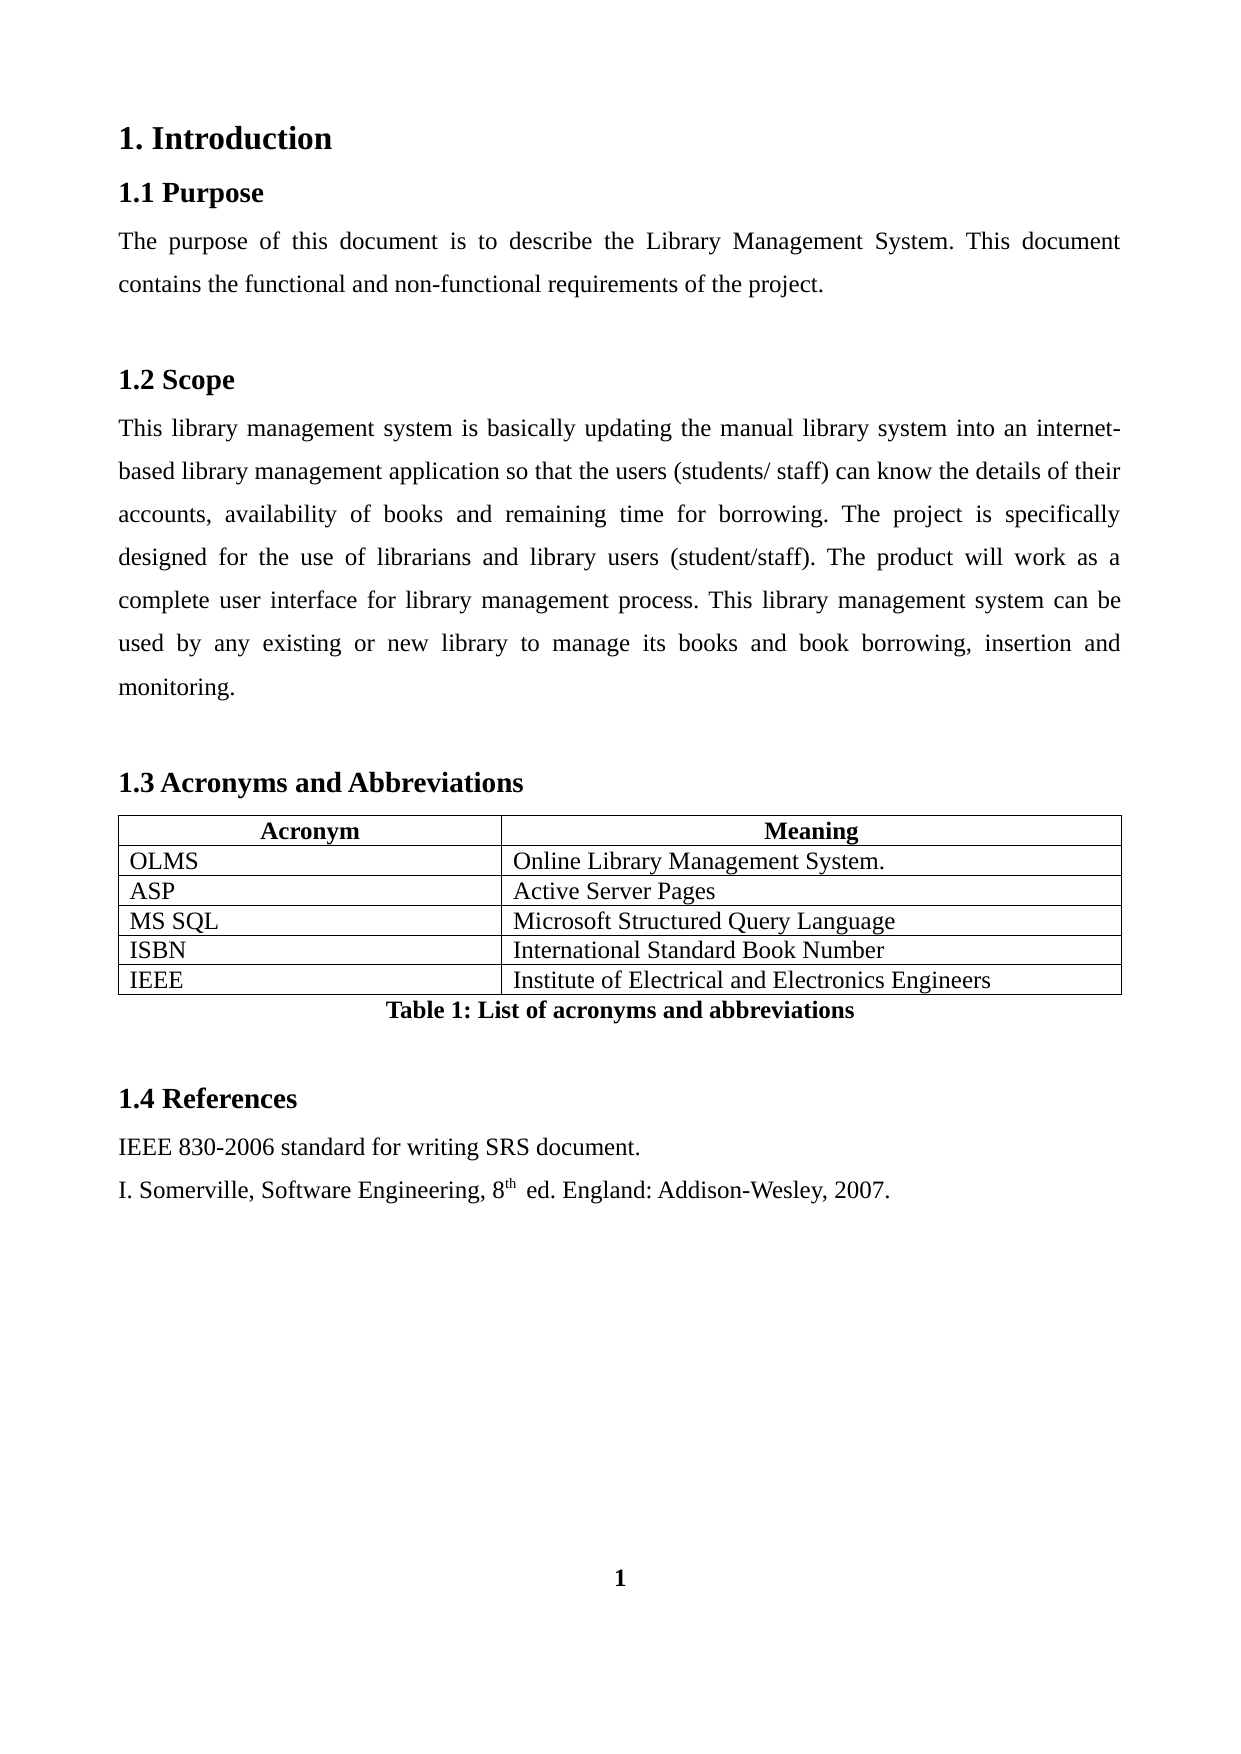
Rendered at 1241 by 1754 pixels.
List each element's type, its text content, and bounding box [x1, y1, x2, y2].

table_cell ISBN [119, 936, 501, 964]
text IEEE 830-2006 standard for writing SRS document. [118, 1132, 1122, 1160]
table_cell Active Server Pages [502, 876, 1121, 905]
text 1.4 References [118, 1081, 1122, 1115]
table_header Meaning [502, 816, 1121, 845]
table_cell Online Library Management System. [502, 846, 1121, 875]
text 1.3 Acronyms and Abbreviations [118, 765, 1122, 798]
table_header Acronym [119, 816, 501, 845]
text 1.1 Purpose [118, 176, 1122, 209]
table_cell IEEE [119, 965, 501, 994]
table_cell OLMS [119, 846, 501, 875]
table_cell Microsoft Structured Query Language [502, 906, 1121, 934]
table_cell ASP [119, 876, 501, 905]
text Table 1: List of acronyms and abbreviations [118, 995, 1122, 1024]
table_cell MS SQL [119, 906, 501, 934]
text 1 [118, 1563, 1122, 1592]
table_cell Institute of Electrical and Electronics Engineers [502, 965, 1121, 994]
table_cell International Standard Book Number [502, 936, 1121, 964]
text This library management system is basically updating the manual library system into an internet-based library management application so that the users (students/ staff) can know the details of their accounts, availability of books and remaining time for borrowing. The project is specifically designed for the use of librarians and library users (student/staff). The product will work as a complete user interface for library management process. This library management system can be used by any existing or new library to manage its books and book borrowing, insertion and monitoring. [118, 413, 1122, 700]
text The purpose of this document is to describe the Library Management System. This document contains the functional and non-functional requirements of the project. [118, 226, 1122, 298]
text I. Somerville, Software Engineering, 8th ed. England: Addison-Wesley, 2007. [118, 1175, 1122, 1203]
text 1.2 Scope [118, 362, 1122, 396]
text 1. Introduction [118, 118, 1122, 156]
